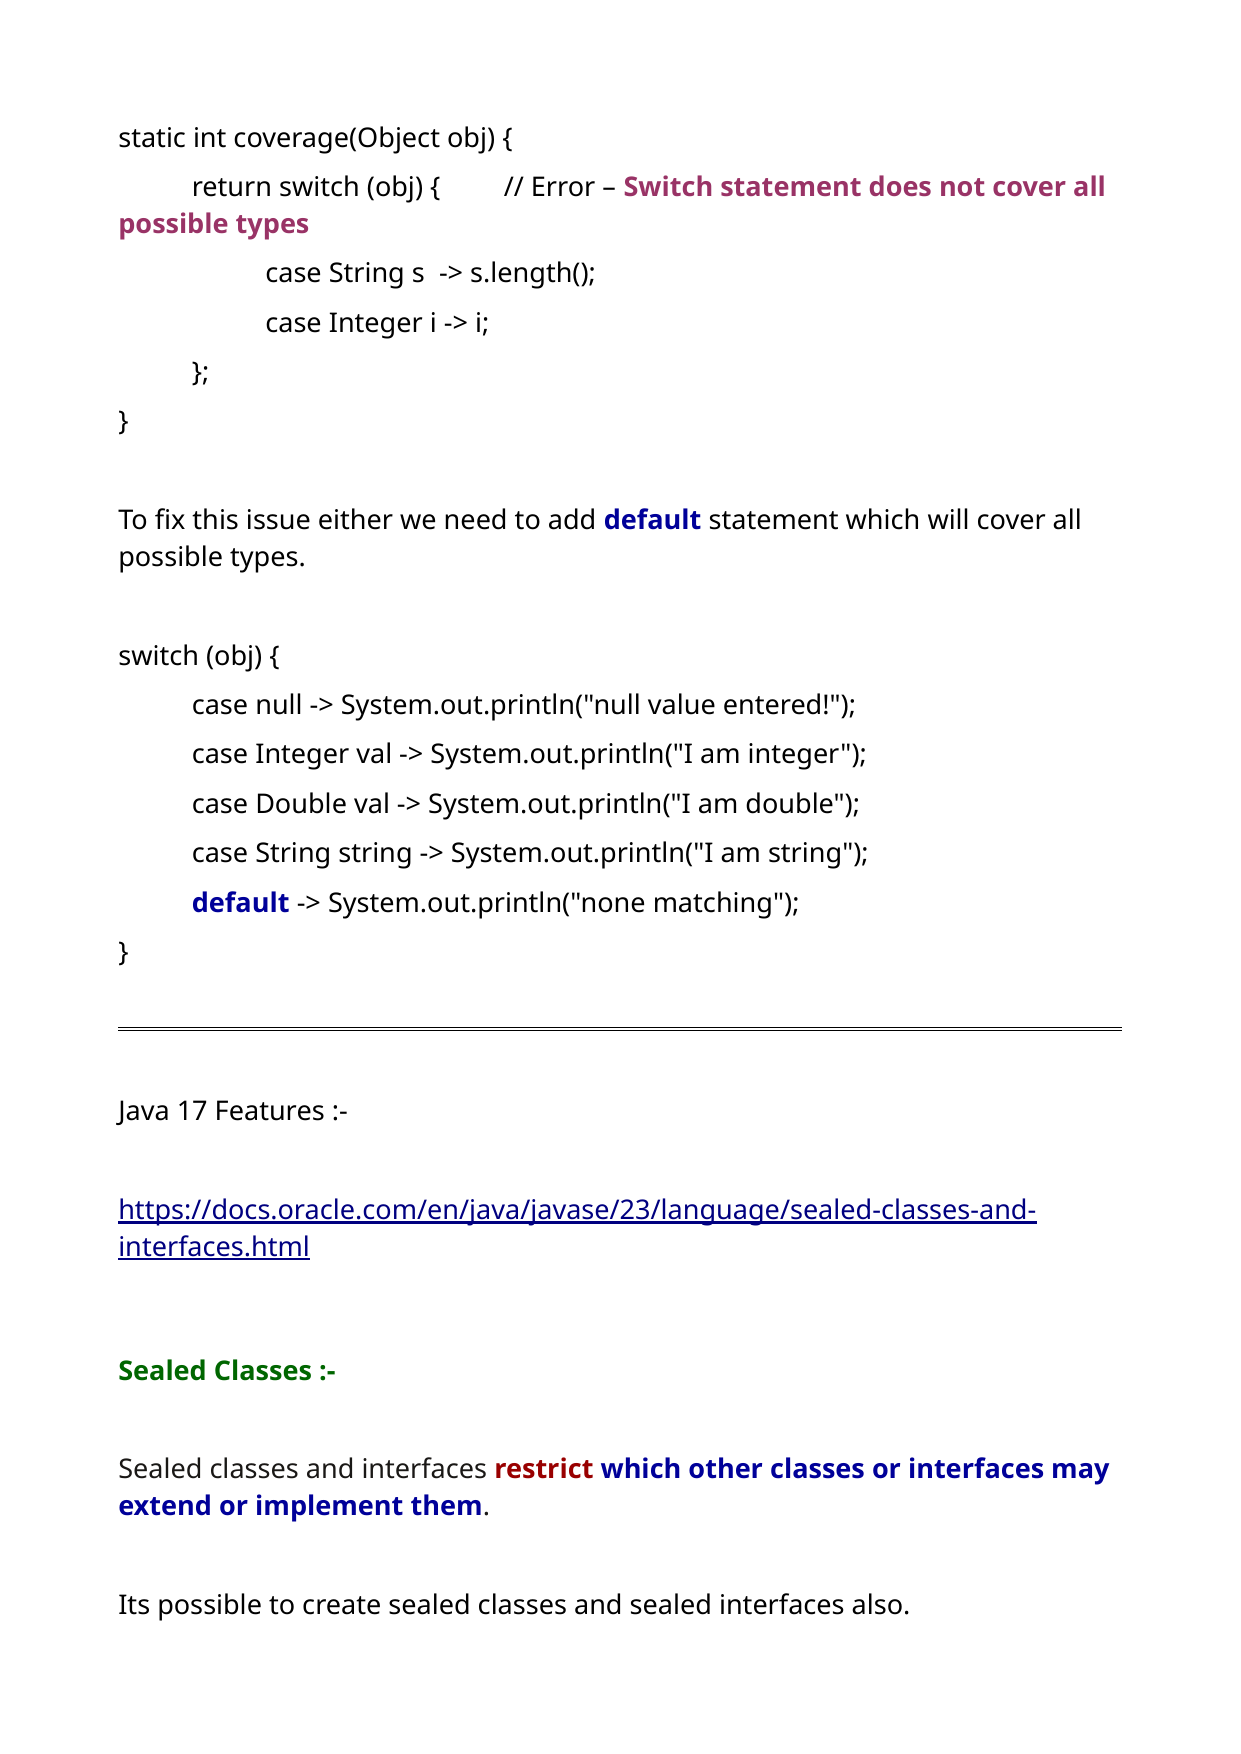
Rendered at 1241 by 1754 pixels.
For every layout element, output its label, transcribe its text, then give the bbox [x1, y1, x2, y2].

text case Integer i -> i; [118, 303, 1122, 340]
text case String s -> s.length(); [118, 254, 1122, 291]
text } [118, 932, 1122, 969]
text default -> System.out.println("none matching"); [118, 883, 1122, 920]
text switch (obj) { [118, 636, 1122, 673]
text To fix this issue either we need to add default statement which will cover all possible types. [118, 501, 1122, 574]
text case Double val -> System.out.println("I am double"); [118, 784, 1122, 821]
text Sealed classes and interfaces restrict which other classes or interfaces may extend or implement them. [118, 1450, 1122, 1523]
text static int coverage(Object obj) { [118, 118, 1122, 155]
text case Integer val -> System.out.println("I am integer"); [118, 735, 1122, 772]
text case null -> System.out.println("null value entered!"); [118, 686, 1122, 722]
text return switch (obj) { // Error – Switch statement does not cover all possible types [118, 167, 1122, 241]
text }; [118, 352, 1122, 389]
text Its possible to create sealed classes and sealed interfaces also. [118, 1585, 1122, 1622]
text case String string -> System.out.println("I am string"); [118, 834, 1122, 871]
text } [118, 402, 1122, 439]
subtitle Sealed Classes :- [118, 1351, 1122, 1388]
text https://docs.oracle.com/en/java/javase/23/language/sealed-classes-and-interfaces.html [118, 1190, 1122, 1264]
text Java 17 Features :- [118, 1092, 1122, 1128]
